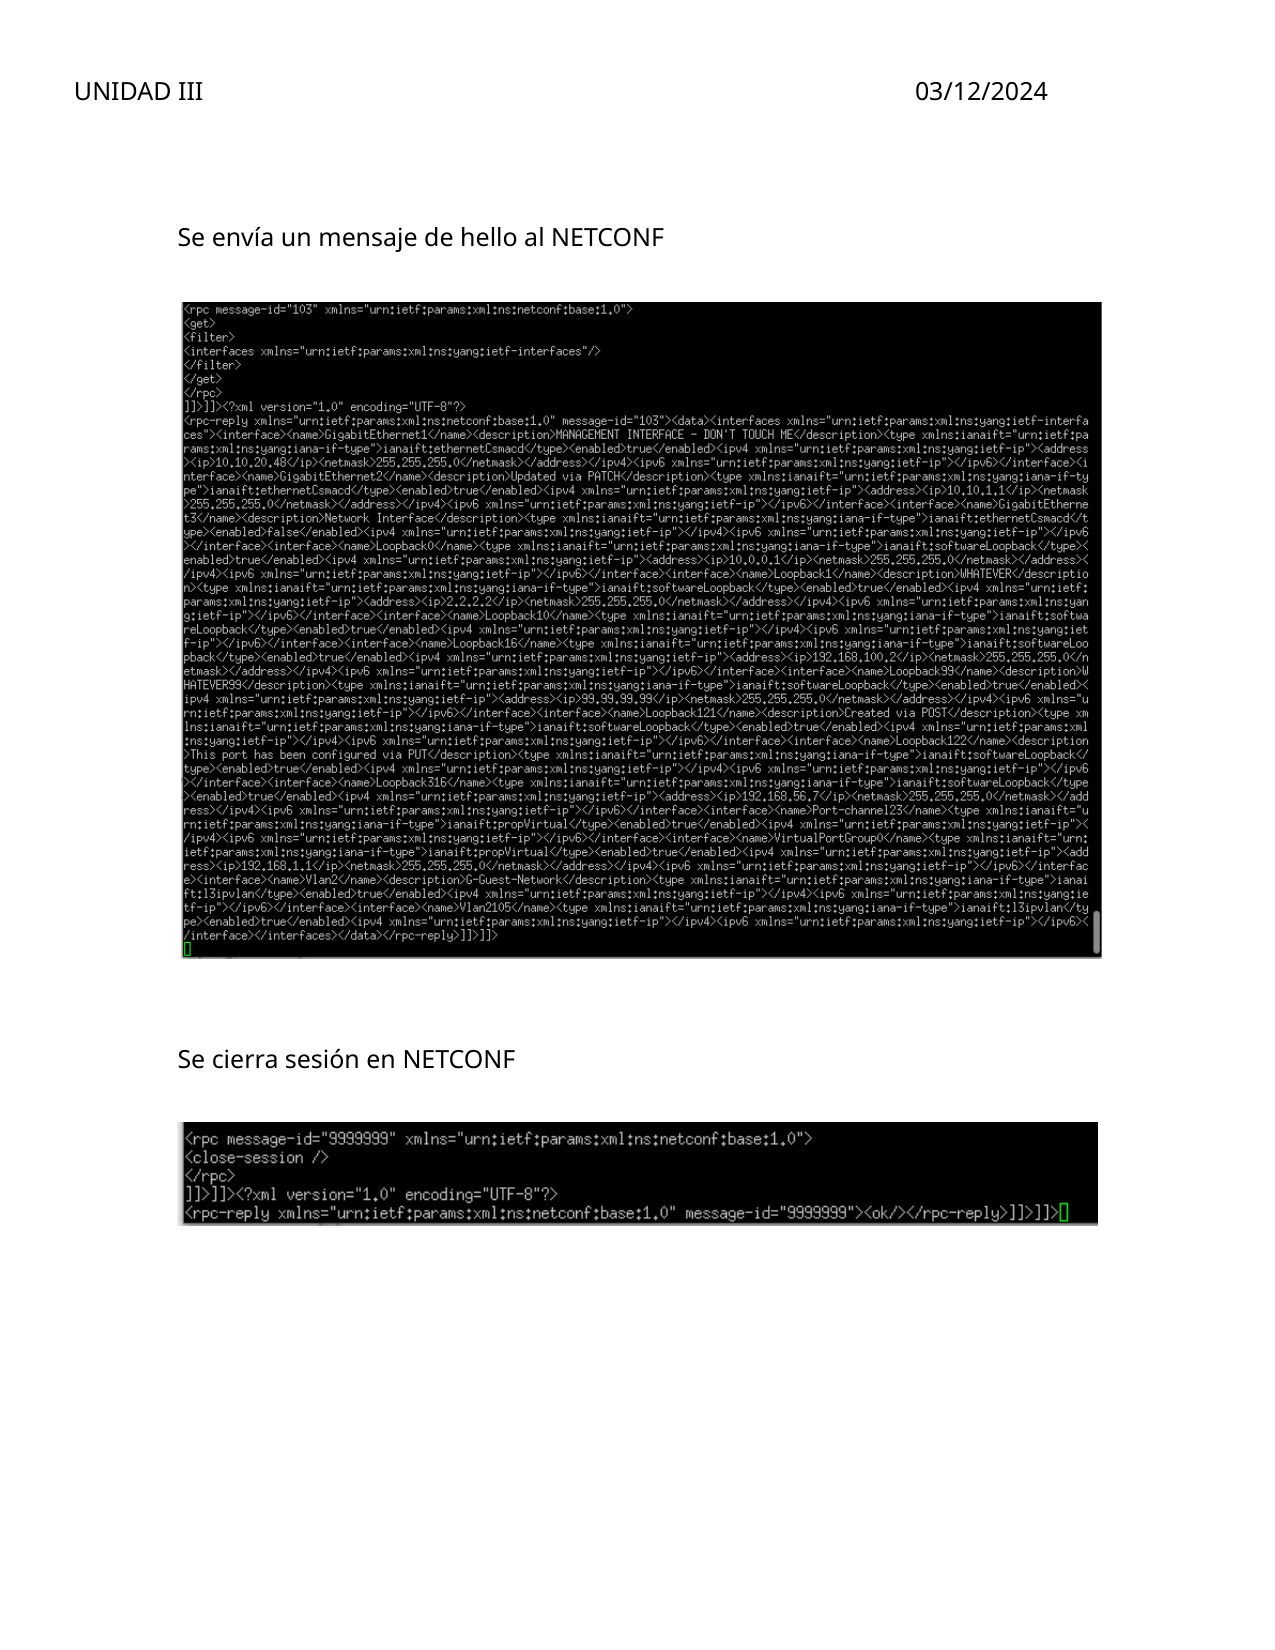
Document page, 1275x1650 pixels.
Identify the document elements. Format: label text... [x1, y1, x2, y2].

text Se cierra sesión en NETCONF [177, 1041, 1098, 1076]
picture [181, 302, 1102, 959]
text Se envía un mensaje de hello al NETCONF [177, 219, 1098, 253]
picture [177, 1122, 1098, 1226]
